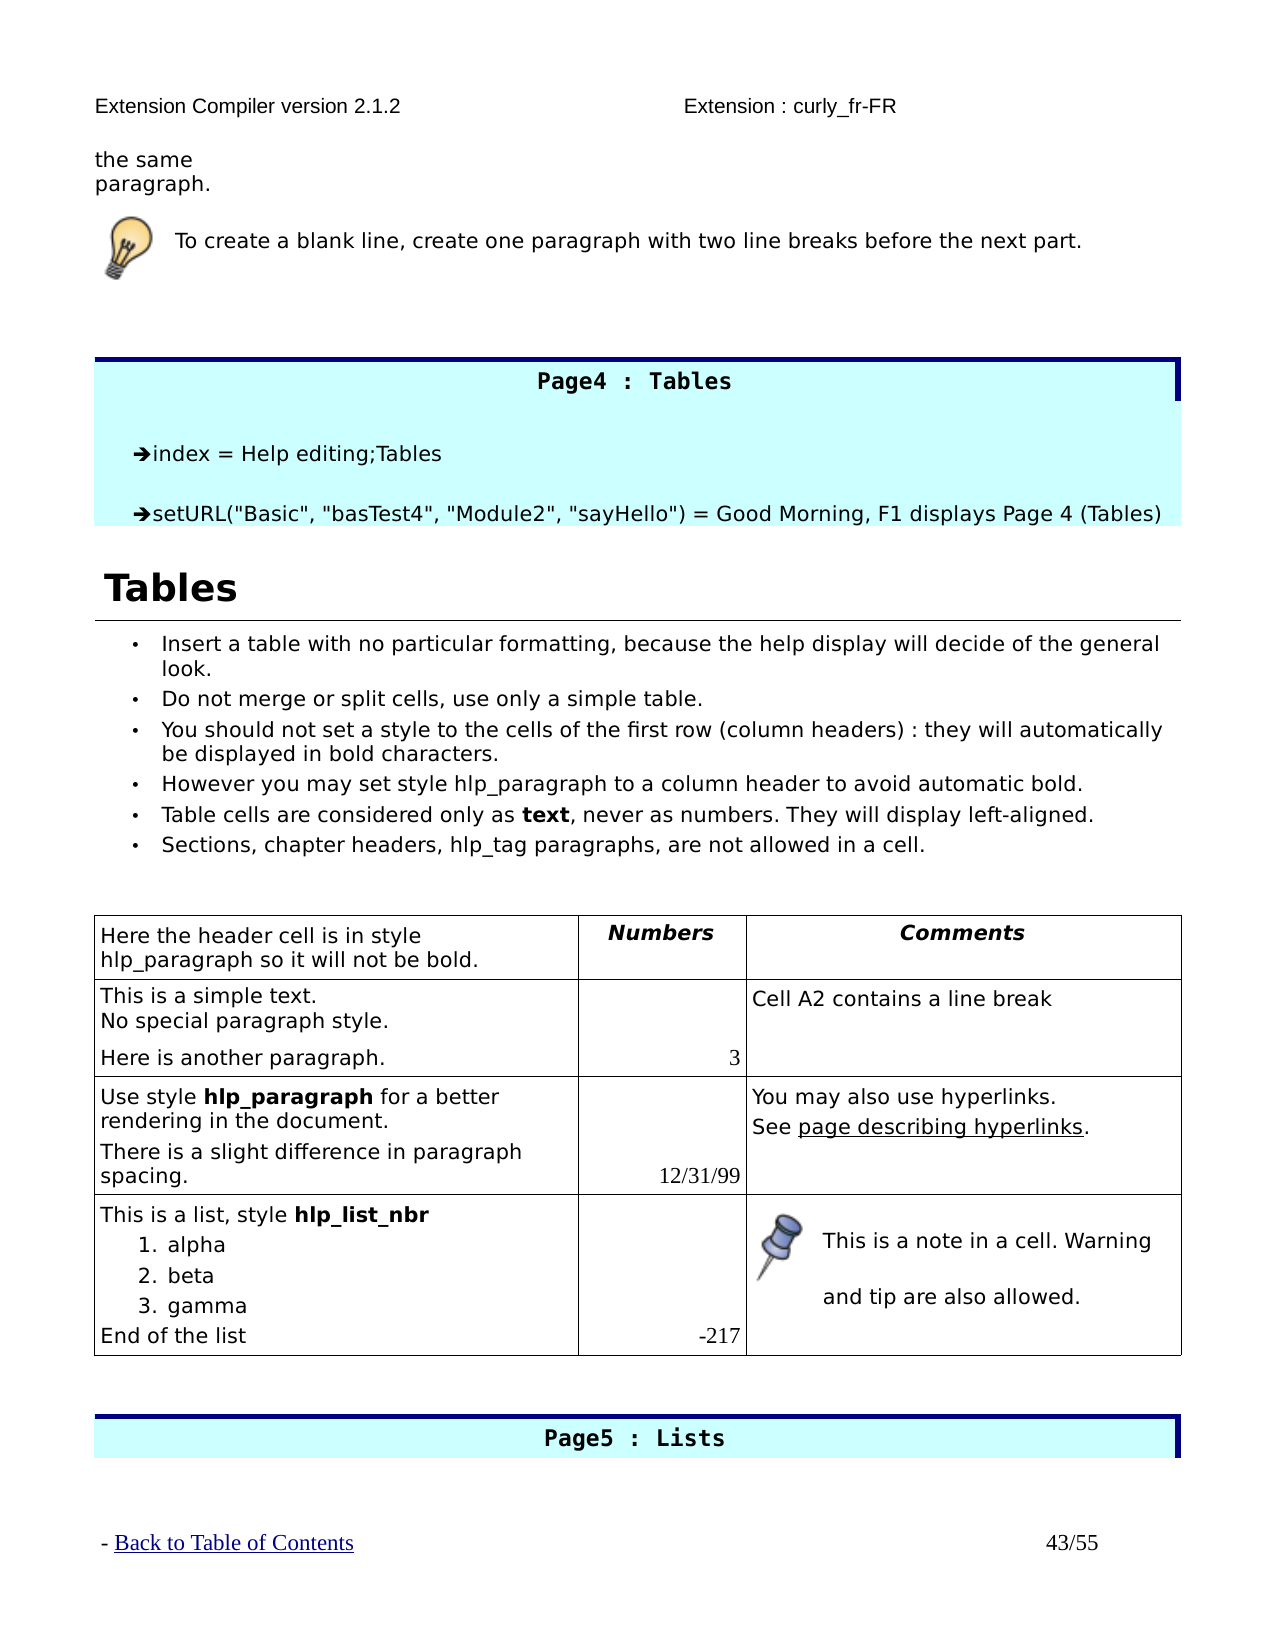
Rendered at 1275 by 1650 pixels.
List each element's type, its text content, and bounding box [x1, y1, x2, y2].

table_cell -217 [579, 1195, 746, 1354]
table_header Here the header cell is in style hlp_paragraph so it will not be bold. [95, 916, 578, 978]
table_cell This is a note in a cell. Warning and tip are also allowed. [747, 1195, 1181, 1354]
table_header Numbers [579, 916, 746, 978]
list Do not merge or split cells, use only a simple table. [132, 687, 1181, 712]
text the same paragraph. [94, 147, 1181, 196]
list setURL("Basic", "basTest4", "Module2", "sayHello") = Good Morning, F1 displays Page 4 (Tables) [94, 502, 1181, 526]
table_cell Use style hlp_paragraph for a better rendering in the document. There is a slight difference in paragraph spacing. [95, 1077, 578, 1194]
table_cell 31.12.99 [579, 1077, 746, 1194]
list You should not set a style to the cells of the first row (column headers) : they will automatically be displayed in bold characters. [132, 717, 1181, 766]
table_cell Cell A2 contains a line break [747, 980, 1181, 1076]
list Sections, chapter headers, hlp_tag paragraphs, are not allowed in a cell. [132, 833, 1181, 857]
list Table cells are considered only as text, never as numbers. They will display left-aligned. [132, 803, 1181, 827]
list However you may set style hlp_paragraph to a column header to avoid automatic bold. [132, 772, 1181, 797]
picture [95, 212, 163, 285]
list index = Help editing;Tables [94, 442, 1181, 466]
text Tables [94, 557, 1181, 620]
picture [752, 1212, 808, 1284]
text Page4 : Tables [94, 358, 1175, 401]
list Insert a table with no particular formatting, because the help display will decide of the general look. [132, 632, 1181, 681]
table_cell You may also use hyperlinks. See page describing hyperlinks. [747, 1077, 1181, 1194]
table_header Comments [747, 916, 1181, 978]
table_cell This is a list, style hlp_list_nbr alpha beta gamma End of the list [95, 1195, 578, 1354]
table_cell 3 [579, 980, 746, 1076]
text Page5 : Lists [94, 1415, 1175, 1458]
list To create a blank line, create one paragraph with two line breaks before the next part. [94, 211, 1181, 286]
table_cell This is a simple text. No special paragraph style. Here is another paragraph. [95, 980, 578, 1076]
